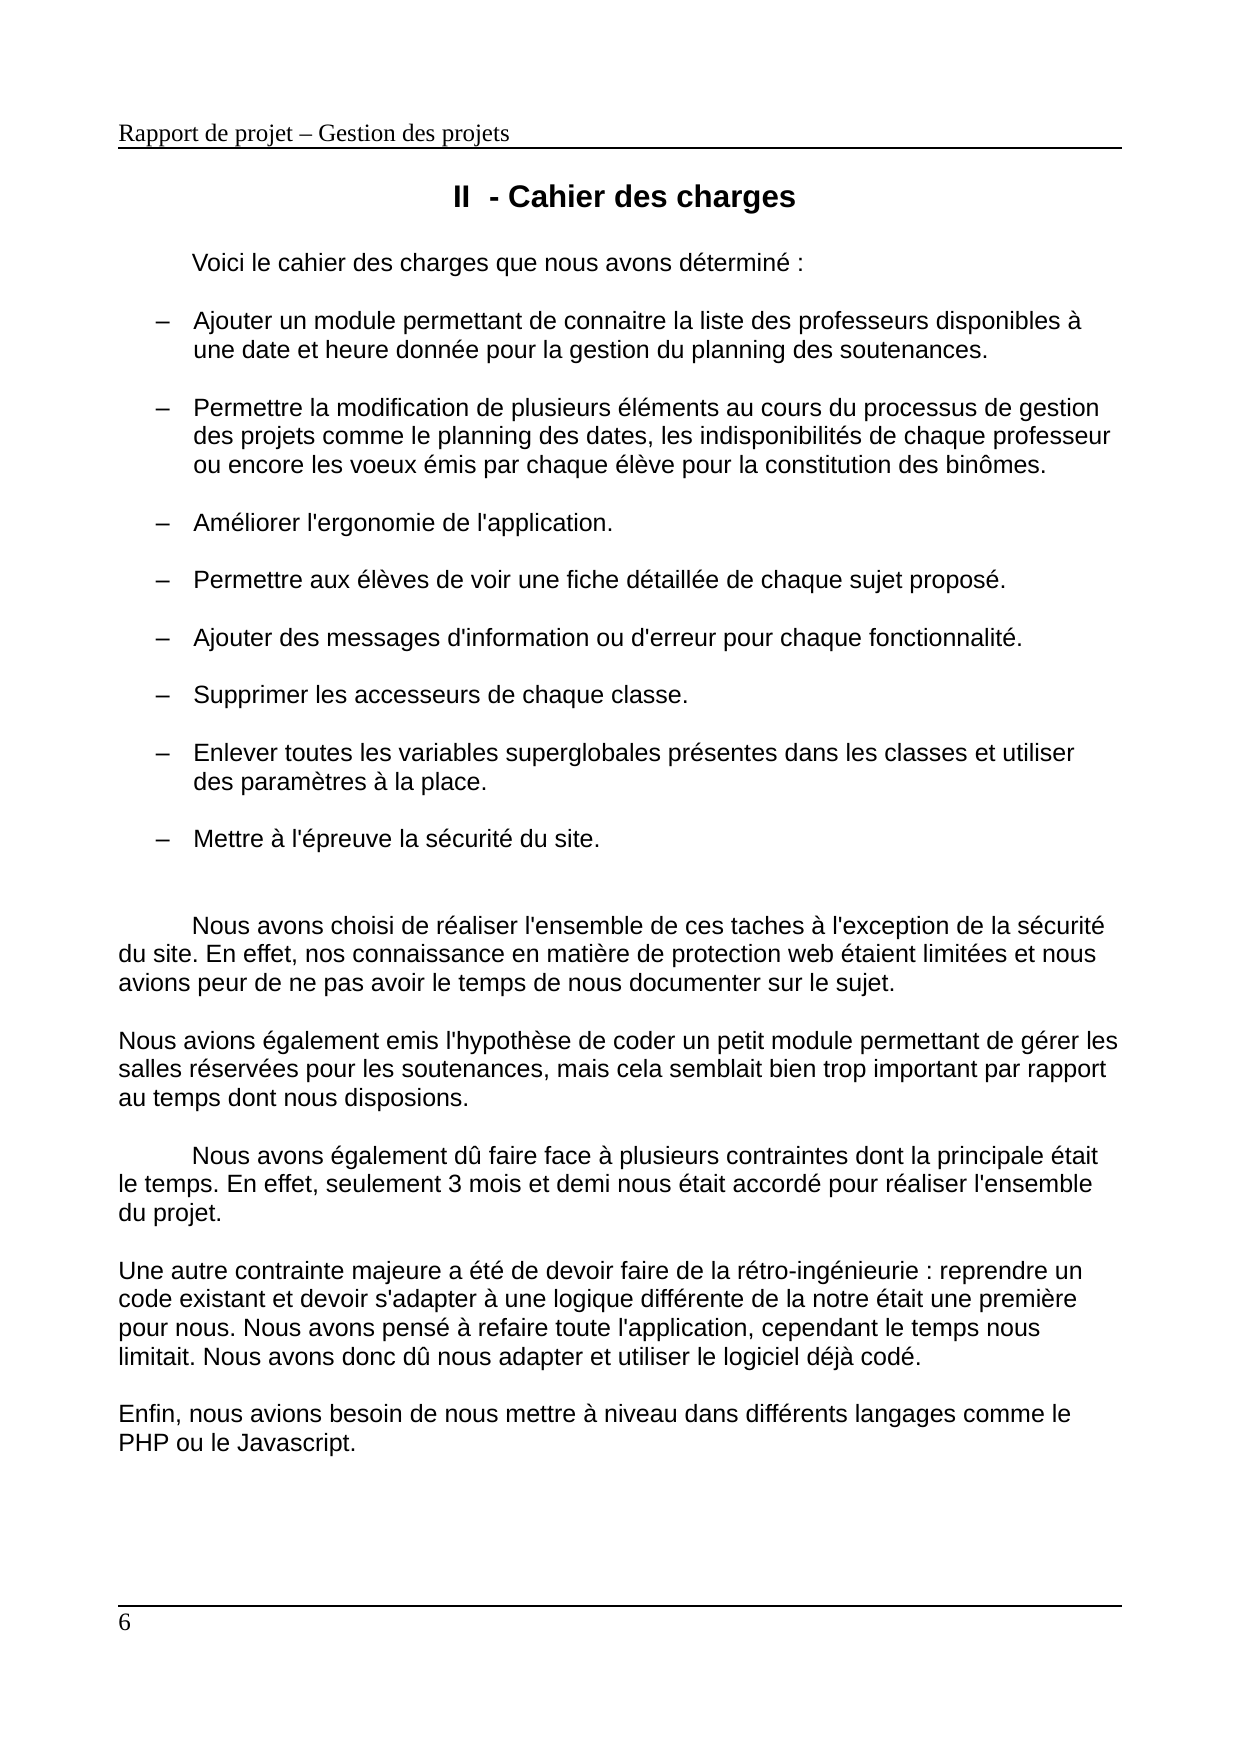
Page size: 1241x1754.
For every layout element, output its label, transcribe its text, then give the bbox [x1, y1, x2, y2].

list Permettre aux élèves de voir une fiche détaillée de chaque sujet proposé. [156, 565, 1122, 594]
subtitle - Cahier des charges [136, 178, 1122, 214]
list Permettre la modification de plusieurs éléments au cours du processus de gestion des projets comme le planning des dates, les indisponibilités de chaque professeur ou encore les voeux émis par chaque élève pour la constitution des binômes. [156, 392, 1122, 479]
text Une autre contrainte majeure a été de devoir faire de la rétro-ingénieurie : reprendre un code existant et devoir s'adapter à une logique différente de la notre était une première pour nous. Nous avons pensé à refaire toute l'application, cependant le temps nous limitait. Nous avons donc dû nous adapter et utiliser le logiciel déjà codé. [118, 1256, 1122, 1371]
list Supprimer les accesseurs de chaque classe. [156, 680, 1122, 709]
text Voici le cahier des charges que nous avons déterminé : [118, 244, 1122, 277]
text Nous avons choisi de réaliser l'ensemble de ces taches à l'exception de la sécurité du site. En effet, nos connaissance en matière de protection web étaient limitées et nous avions peur de ne pas avoir le temps de nous documenter sur le sujet. [118, 911, 1122, 997]
text Enfin, nous avions besoin de nous mettre à niveau dans différents langages comme le PHP ou le Javascript. [118, 1399, 1122, 1457]
text Nous avions également emis l'hypothèse de coder un petit module permettant de gérer les salles réservées pour les soutenances, mais cela semblait bien trop important par rapport au temps dont nous disposions. [118, 1026, 1122, 1112]
list Mettre à l'épreuve la sécurité du site. [156, 824, 1122, 853]
list Améliorer l'ergonomie de l'application. [156, 508, 1122, 536]
list Ajouter un module permettant de connaitre la liste des professeurs disponibles à une date et heure donnée pour la gestion du planning des soutenances. [156, 306, 1122, 364]
list Ajouter des messages d'information ou d'erreur pour chaque fonctionnalité. [156, 623, 1122, 652]
list Enlever toutes les variables superglobales présentes dans les classes et utiliser des paramètres à la place. [156, 738, 1122, 796]
text Nous avons également dû faire face à plusieurs contraintes dont la principale était le temps. En effet, seulement 3 mois et demi nous était accordé pour réaliser l'ensemble du projet. [118, 1141, 1122, 1227]
